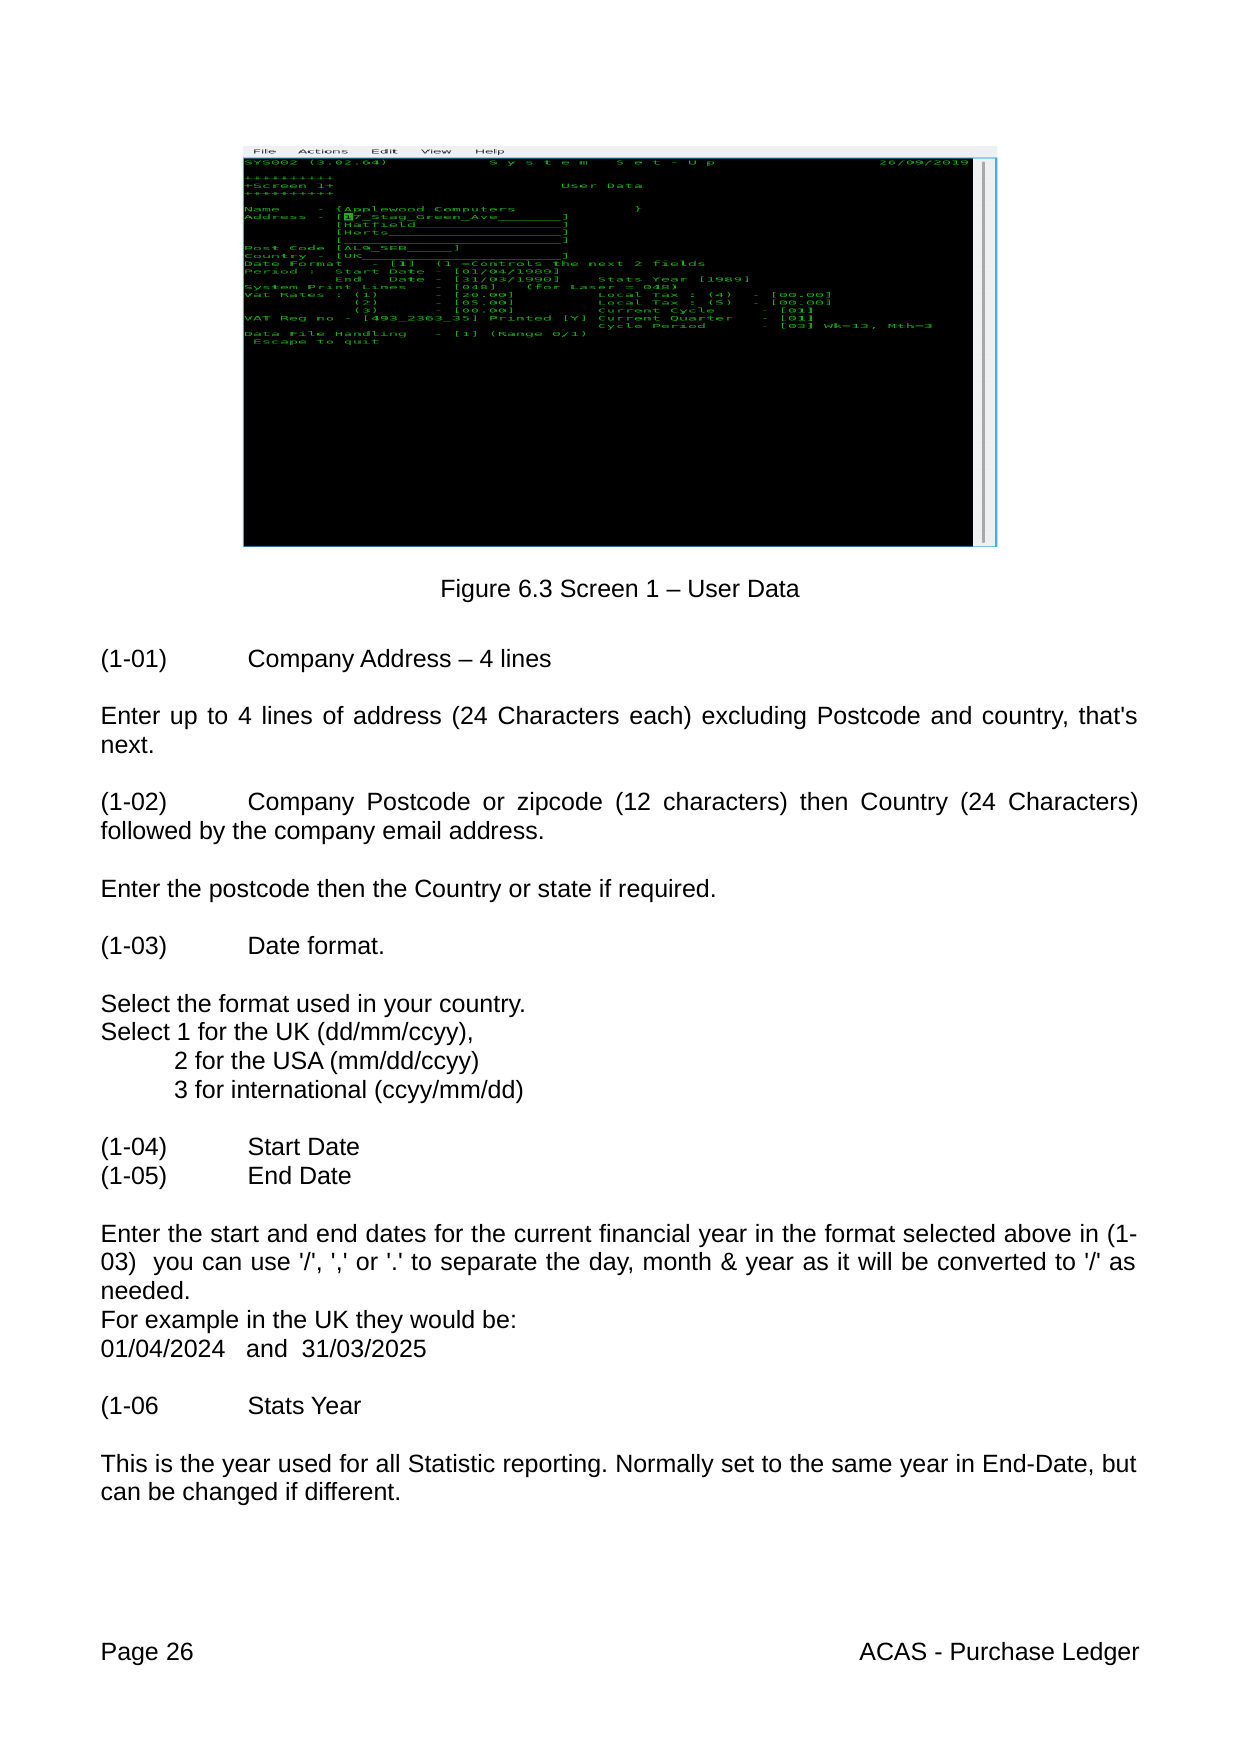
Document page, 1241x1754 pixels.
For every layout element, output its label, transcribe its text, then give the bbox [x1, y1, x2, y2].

text (1-05) End Date [100, 1161, 1140, 1190]
text Enter the postcode then the Country or state if required. [100, 873, 1140, 902]
text Select 1 for the UK (dd/mm/ccyy), [100, 1017, 1140, 1046]
text 01/04/2024 and 31/03/2025 [100, 1333, 1140, 1362]
text (1-04) Start Date [100, 1132, 1140, 1161]
text (1-02) Company Postcode or zipcode (12 characters) then Country (24 Characters) followed by the company email address. [100, 787, 1140, 845]
picture [242, 146, 998, 547]
text (1-06 Stats Year [100, 1391, 1140, 1420]
text (1-01) Company Address – 4 lines [100, 643, 1140, 672]
text Select the format used in your country. [100, 988, 1140, 1017]
text Enter up to 4 lines of address (24 Characters each) excluding Postcode and country, that's next. [100, 701, 1140, 758]
text For example in the UK they would be: [100, 1305, 1140, 1333]
text (1-03) Date format. [100, 931, 1140, 960]
text Enter the start and end dates for the current financial year in the format selected above in (1-03) you can use '/', ',' or '.' to separate the day, month & year as it will be converted to '/' as needed. [100, 1218, 1140, 1305]
text Figure 6.3 Screen 1 – User Data [100, 573, 1140, 602]
text This is the year used for all Statistic reporting. Normally set to the same year in End-Date, but can be changed if different. [100, 1448, 1140, 1506]
text 3 for international (ccyy/mm/dd) [100, 1075, 1140, 1103]
text 2 for the USA (mm/dd/ccyy) [100, 1046, 1140, 1075]
